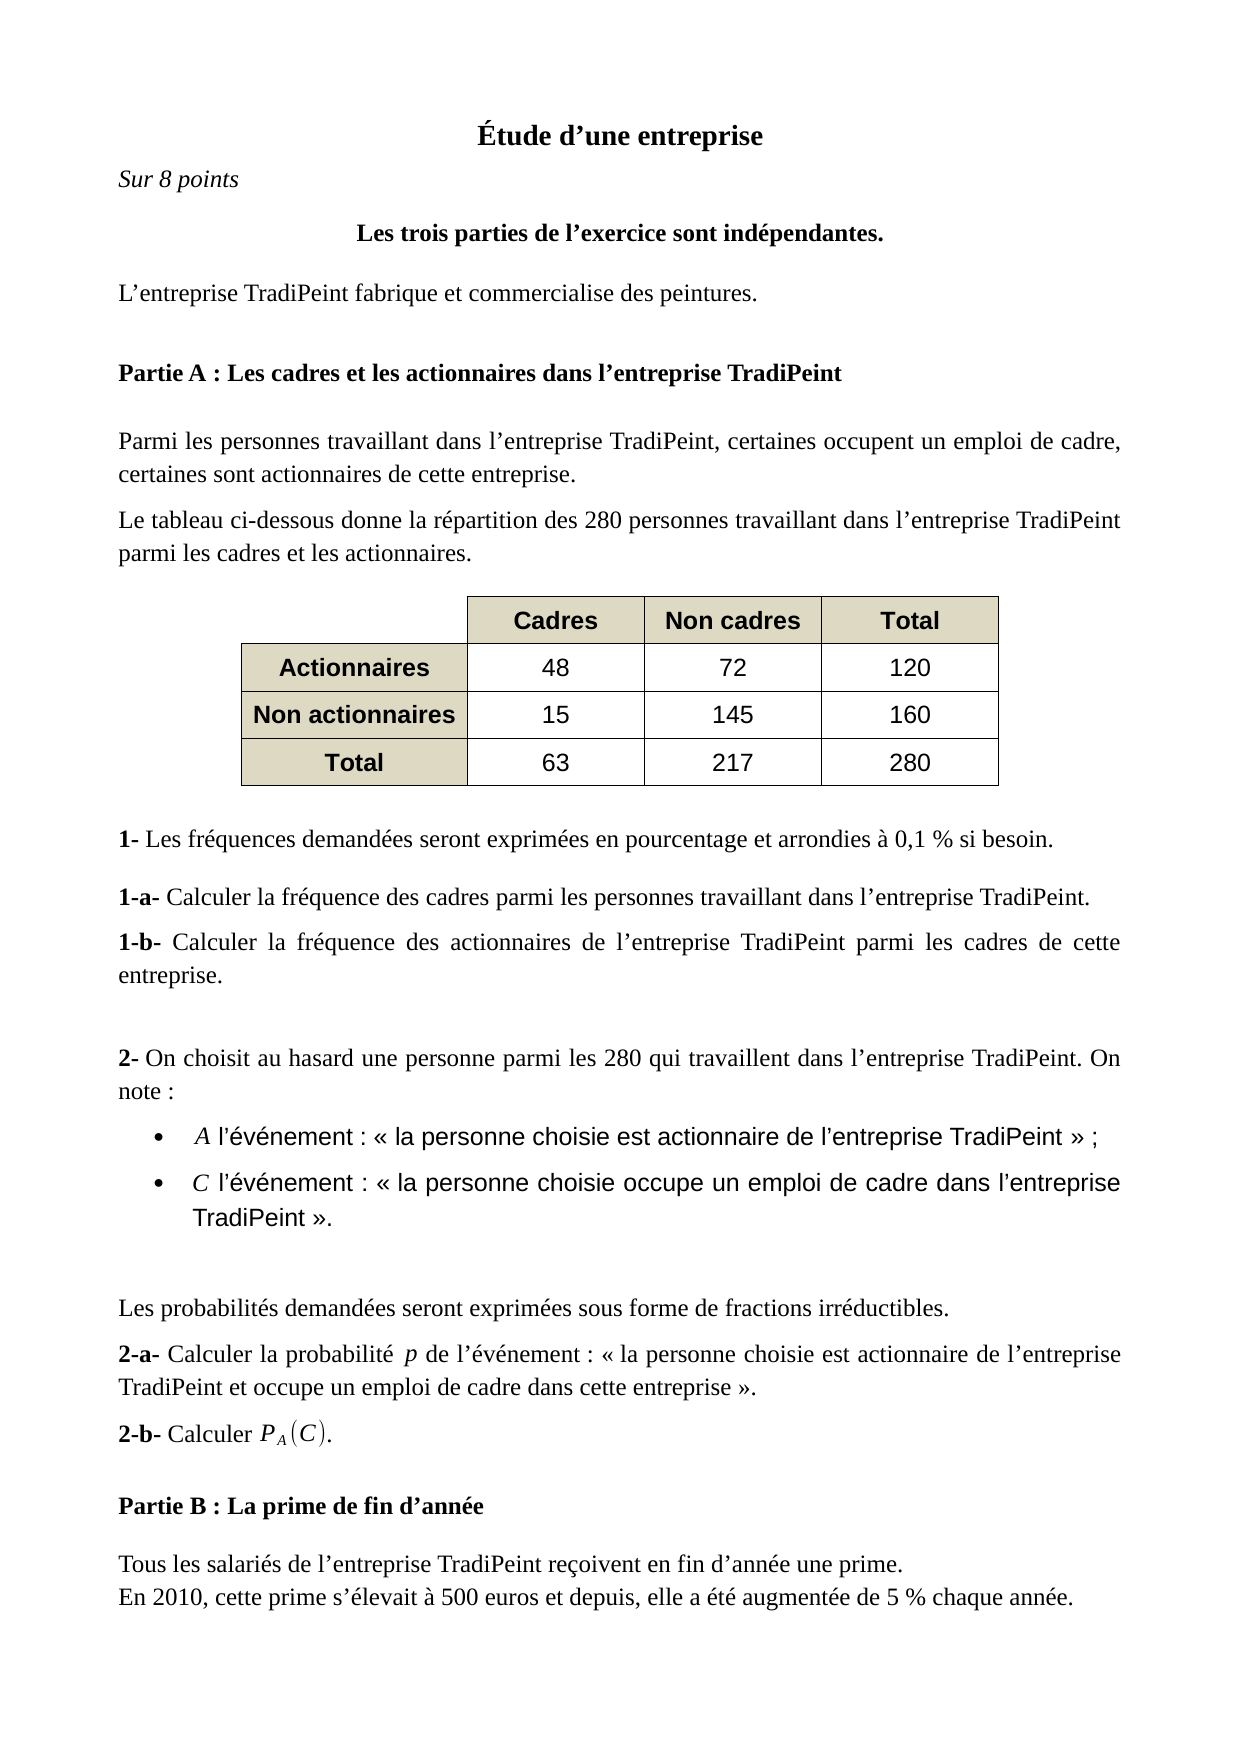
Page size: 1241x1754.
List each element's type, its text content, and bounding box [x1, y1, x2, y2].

text Parmi les personnes travaillant dans l’entreprise TradiPeint, certaines occupent un emploi de cadre, certaines sont actionnaires de cette entreprise. [118, 426, 1122, 488]
table_cell 15 [468, 692, 644, 738]
text 1-b- Calculer la fréquence des actionnaires de l’entreprise TradiPeint parmi les cadres de cette entreprise. [118, 927, 1122, 989]
table_header Cadres [468, 597, 644, 643]
table_cell Total [242, 739, 467, 785]
text Partie A : Les cadres et les actionnaires dans l’entreprise TradiPeint [118, 358, 1122, 387]
text 1-a- Calculer la fréquence des cadres parmi les personnes travaillant dans l’entreprise TradiPeint. [118, 882, 1122, 911]
text Les probabilités demandées seront exprimées sous forme de fractions irréductibles. [118, 1293, 1122, 1322]
text 1- Les fréquences demandées seront exprimées en pourcentage et arrondies à 0,1 % si besoin. [118, 824, 1122, 852]
text Étude d’une entreprise [118, 118, 1122, 152]
table_cell 280 [822, 739, 998, 785]
table_cell 217 [645, 739, 821, 785]
table_cell Actionnaires [242, 644, 467, 691]
text Le tableau ci-dessous donne la répartition des 280 personnes travaillant dans l’entreprise TradiPeint parmi les cadres et les actionnaires. [118, 505, 1122, 567]
text 2-a- Calculer la probabilité de l’événement : « la personne choisie est actionnaire de l’entreprise TradiPeint et occupe un emploi de cadre dans cette entreprise ». [118, 1339, 1122, 1401]
table_cell 48 [468, 644, 644, 691]
table_header [242, 596, 467, 643]
text 2-b- Calculer . [118, 1418, 1122, 1449]
list l’événement : « la personne choisie occupe un emploi de cadre dans l’entreprise TradiPeint ». [154, 1168, 1122, 1231]
text Tous les salariés de l’entreprise TradiPeint reçoivent en fin d’année une prime. [118, 1549, 1122, 1578]
table_cell 160 [822, 692, 998, 738]
text 2- On choisit au hasard une personne parmi les 280 qui travaillent dans l’entreprise TradiPeint. On note : [118, 1043, 1122, 1105]
table_header Total [822, 597, 998, 643]
table_cell Non actionnaires [242, 692, 467, 738]
table_cell 63 [468, 739, 644, 785]
list l’événement : « la personne choisie est actionnaire de l’entreprise TradiPeint » ; [154, 1122, 1122, 1152]
table_header Non cadres [645, 597, 821, 643]
table_cell 120 [822, 644, 998, 691]
text Sur 8 points [118, 164, 1122, 193]
text L’entreprise TradiPeint fabrique et commercialise des peintures. [118, 278, 1122, 306]
text Partie B : La prime de fin d’année [118, 1491, 1122, 1520]
table_cell 72 [645, 644, 821, 691]
table_cell 145 [645, 692, 821, 738]
text Les trois parties de l’exercice sont indépendantes. [118, 218, 1122, 247]
text En 2010, cette prime s’élevait à 500 euros et depuis, elle a été augmentée de 5 % chaque année. [118, 1582, 1122, 1611]
